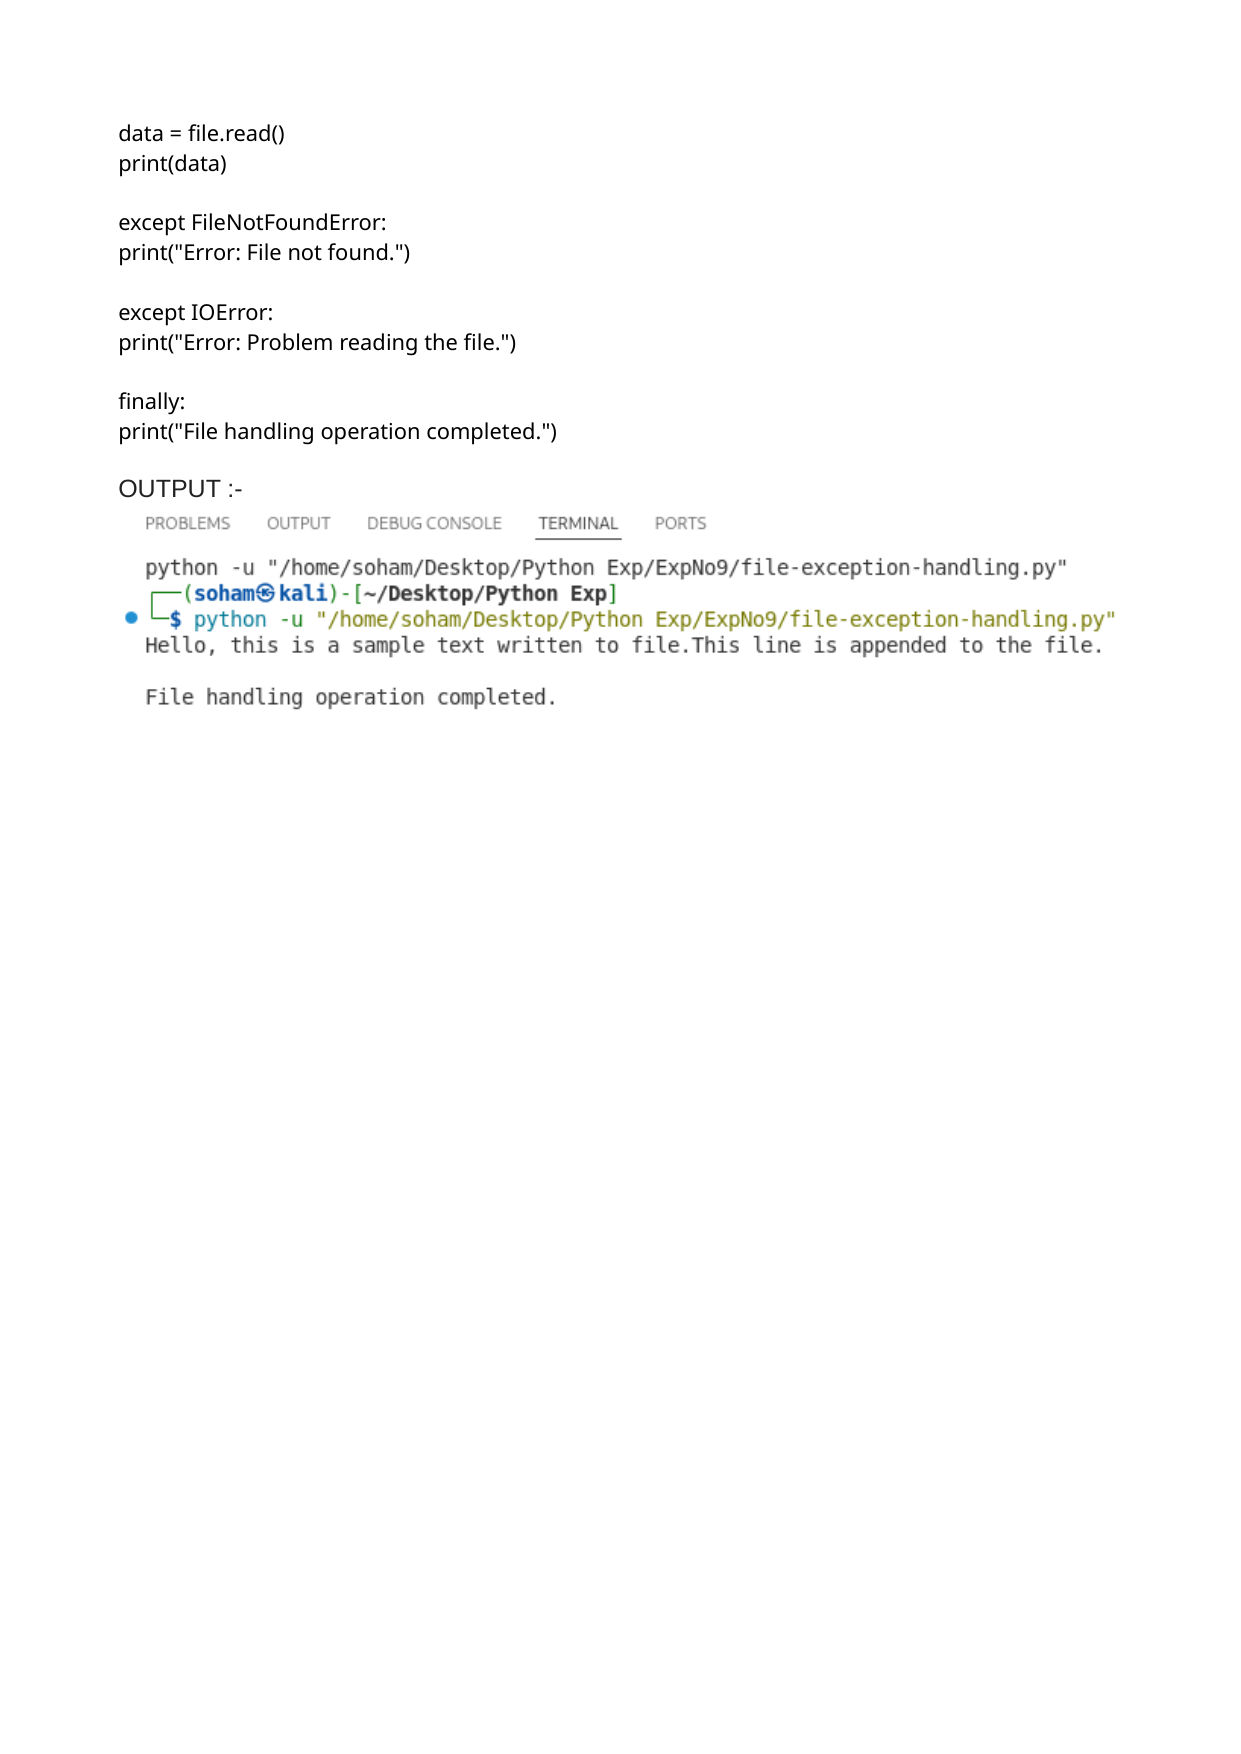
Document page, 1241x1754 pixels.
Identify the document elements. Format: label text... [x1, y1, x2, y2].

text data = file.read() [118, 118, 1122, 148]
text finally: [118, 386, 1122, 416]
text print(data) [118, 148, 1122, 178]
text print("File handling operation completed.") [118, 416, 1122, 446]
text except IOError: [118, 297, 1122, 326]
text print("Error: File not found.") [118, 237, 1122, 267]
text except FileNotFoundError: [118, 207, 1122, 237]
picture [118, 503, 1123, 720]
text OUTPUT :- [118, 474, 1122, 503]
text print("Error: Problem reading the file.") [118, 326, 1122, 356]
